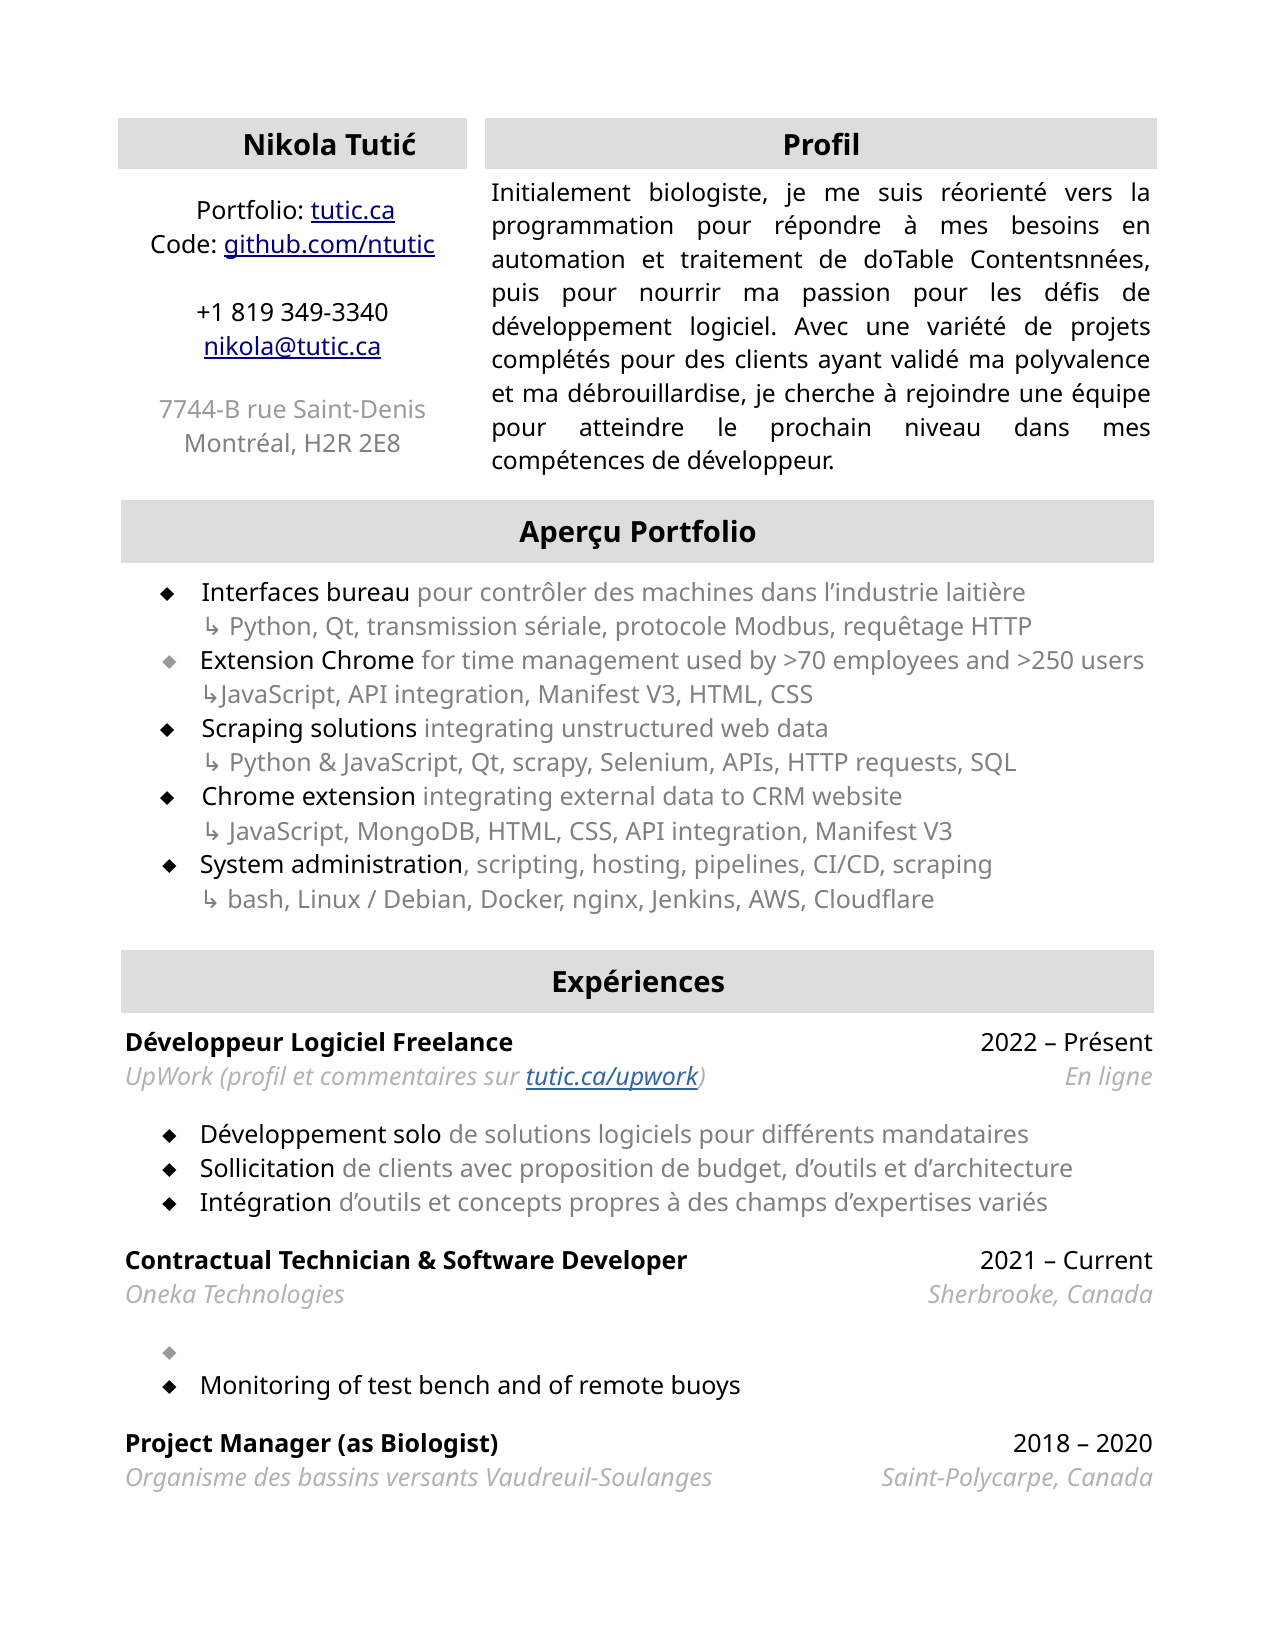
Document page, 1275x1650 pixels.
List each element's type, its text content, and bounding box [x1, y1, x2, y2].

table_header Expériences [121, 950, 1154, 1013]
table_cell 2021 – Current Sherbrooke, Canada [816, 1231, 1164, 1322]
table_cell Développement solo de solutions logiciels pour différents mandataires Sollicitation de clients avec proposition de budget, d’outils et d’architecture Intégration d’outils et concepts propres à des champs d’expertises variés [113, 1105, 1164, 1231]
table_cell [467, 169, 485, 483]
table_cell 2022 – Présent En ligne [816, 1013, 1164, 1105]
table_cell Interfaces bureau pour contrôler des machines dans l’industrie laitière ↳ Python, Qt, transmission sériale, protocole Modbus, requêtage HTTP Extension Chrome for time management used by >70 employees and >250 users ↳JavaScript, API integration, Manifest V3, HTML, CSS Scraping solutions integrating unstructured web data ↳ Python & JavaScript, Qt, scrapy, Selenium, APIs, HTTP requests, SQL Chrome extension integrating external data to CRM website ↳ JavaScript, MongoDB, HTML, CSS, API integration, Manifest V3 System administration, scripting, hosting, pipelines, CI/CD, scraping ↳ bash, Linux / Debian, Docker, nginx, Je­nkins, AWS, Cloudflare [113, 563, 1164, 927]
table_header [113, 950, 121, 1013]
table_header [113, 500, 121, 563]
table_cell Développeur Logiciel Freelance UpWork (profil et commentaires sur tutic.ca/upwork) [113, 1013, 816, 1105]
table_header Aperçu Portfolio [121, 500, 1154, 563]
table_cell Portfolio: tutic.ca Code: github.com/ntutic +1 819 349-3340 nikola@tutic.ca 7744-B rue Saint-Denis Montréal, H2R 2E8 [118, 169, 467, 483]
table_header Profil [485, 118, 1157, 169]
table_cell Monitoring of test bench and of remote buoys [113, 1322, 1164, 1414]
table_cell Project Manager (as Biologist) Organisme des bassins versants Vaudreuil-Soulanges [113, 1414, 816, 1506]
table_cell Contractual Technician & Software Developer Oneka Technologies [113, 1231, 816, 1322]
table_cell 2018 – 2020 Saint-Polycarpe, Canada [816, 1414, 1164, 1506]
table_header [467, 118, 485, 169]
table_header Nikola Tutić [118, 118, 467, 169]
table_header [1155, 950, 1164, 1013]
table_header [1155, 500, 1164, 563]
table_cell Initialement biologiste, je me suis réorienté vers la programmation pour répondre à mes besoins en automation et traitement de doTable Contentsnnées, puis pour nourrir ma passion pour les défis de développement logiciel. Avec une variété de projets complétés pour des clients ayant validé ma polyvalence et ma débrouillardise, je cherche à rejoindre une équipe pour atteindre le prochain niveau dans mes compétences de développeur. [485, 169, 1157, 483]
